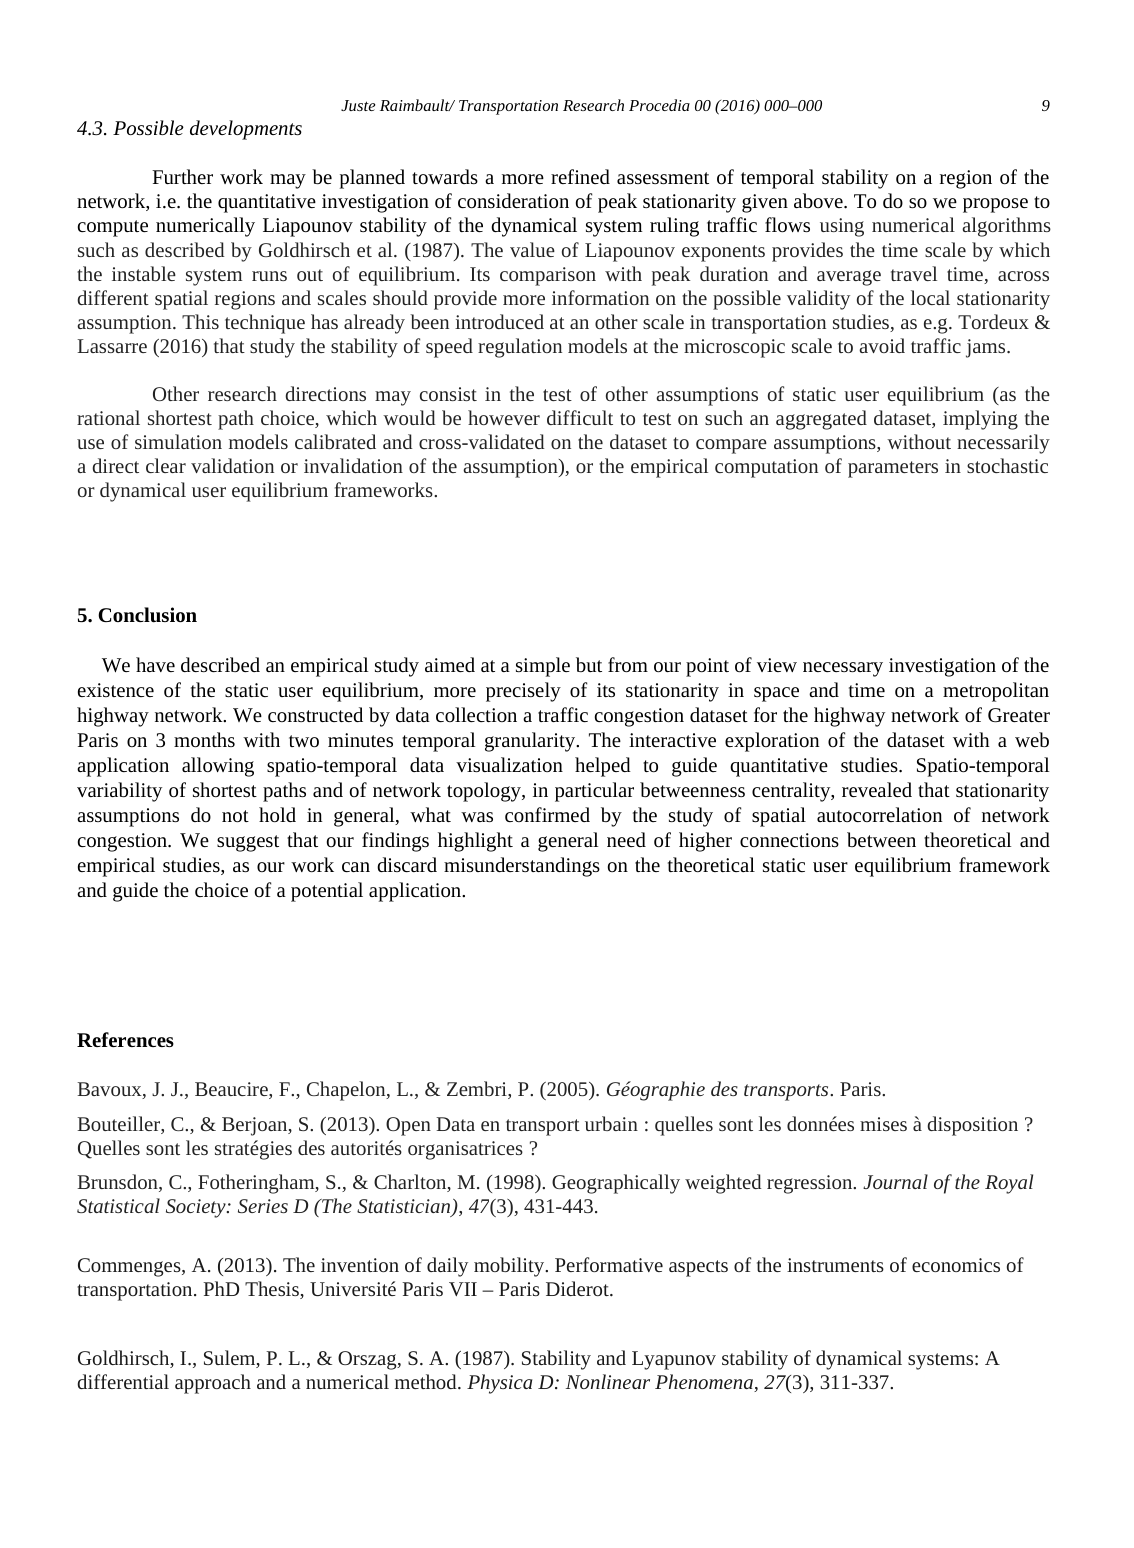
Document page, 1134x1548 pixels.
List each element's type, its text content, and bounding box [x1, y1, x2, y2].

text Further work may be planned towards a more refined assessment of temporal stability on a region of the network, i.e. the quantitative investigation of consideration of peak stationarity given above. To do so we propose to compute numerically Liapounov stability of the dynamical system ruling traffic flows using numerical algorithms such as described by Goldhirsch et al. (1987). The value of Liapounov exponents provides the time scale by which the instable system runs out of equilibrium. Its comparison with peak duration and average travel time, across different spatial regions and scales should provide more information on the possible validity of the local stationarity assumption. This technique has already been introduced at an other scale in transportation studies, as e.g. Tordeux & Lassarre (2016) that study the stability of speed regulation models at the microscopic scale to avoid traffic jams. [77, 165, 1051, 358]
text Other research directions may consist in the test of other assumptions of static user equilibrium (as the rational shortest path choice, which would be however difficult to test on such an aggregated dataset, implying the use of simulation models calibrated and cross-validated on the dataset to compare assumptions, without necessarily a direct clear validation or invalidation of the assumption), or the empirical computation of parameters in stochastic or dynamical user equilibrium frameworks. [77, 382, 1051, 502]
text Commenges, A. (2013). The invention of daily mobility. Performative aspects of the instruments of economics of transportation. PhD Thesis, Université Paris VII – Paris Diderot. [77, 1253, 1051, 1301]
text We have described an empirical study aimed at a simple but from our point of view necessary investigation of the existence of the static user equilibrium, more precisely of its stationarity in space and time on a metropolitan highway network. We constructed by data collection a traffic congestion dataset for the highway network of Greater Paris on 3 months with two minutes temporal granularity. The interactive exploration of the dataset with a web application allowing spatio-temporal data visualization helped to guide quantitative studies. Spatio-temporal variability of shortest paths and of network topology, in particular betweenness centrality, revealed that stationarity assumptions do not hold in general, what was confirmed by the study of spatial autocorrelation of network congestion. We suggest that our findings highlight a general need of higher connections between theoretical and empirical studies, as our work can discard misunderstandings on the theoretical static user equilibrium framework and guide the choice of a potential application. [77, 652, 1051, 902]
text Bavoux, J. J., Beaucire, F., Chapelon, L., & Zembri, P. (2005). Géographie des transports. Paris. [77, 1077, 1051, 1101]
text Brunsdon, C., Fotheringham, S., & Charlton, M. (1998). Geographically weighted regression. Journal of the Royal Statistical Society: Series D (The Statistician), 47(3), 431-443. [77, 1170, 1051, 1218]
list Conclusion [77, 602, 1051, 627]
text Goldhirsch, I., Sulem, P. L., & Orszag, S. A. (1987). Stability and Lyapunov stability of dynamical systems: A differential approach and a numerical method. Physica D: Nonlinear Phenomena, 27(3), 311-337. [77, 1346, 1051, 1394]
list Possible developments [77, 115, 1051, 140]
list References [77, 1027, 1051, 1052]
text Bouteiller, C., & Berjoan, S. (2013). Open Data en transport urbain : quelles sont les données mises à disposition ? Quelles sont les stratégies des autorités organisatrices ? [77, 1112, 1051, 1160]
